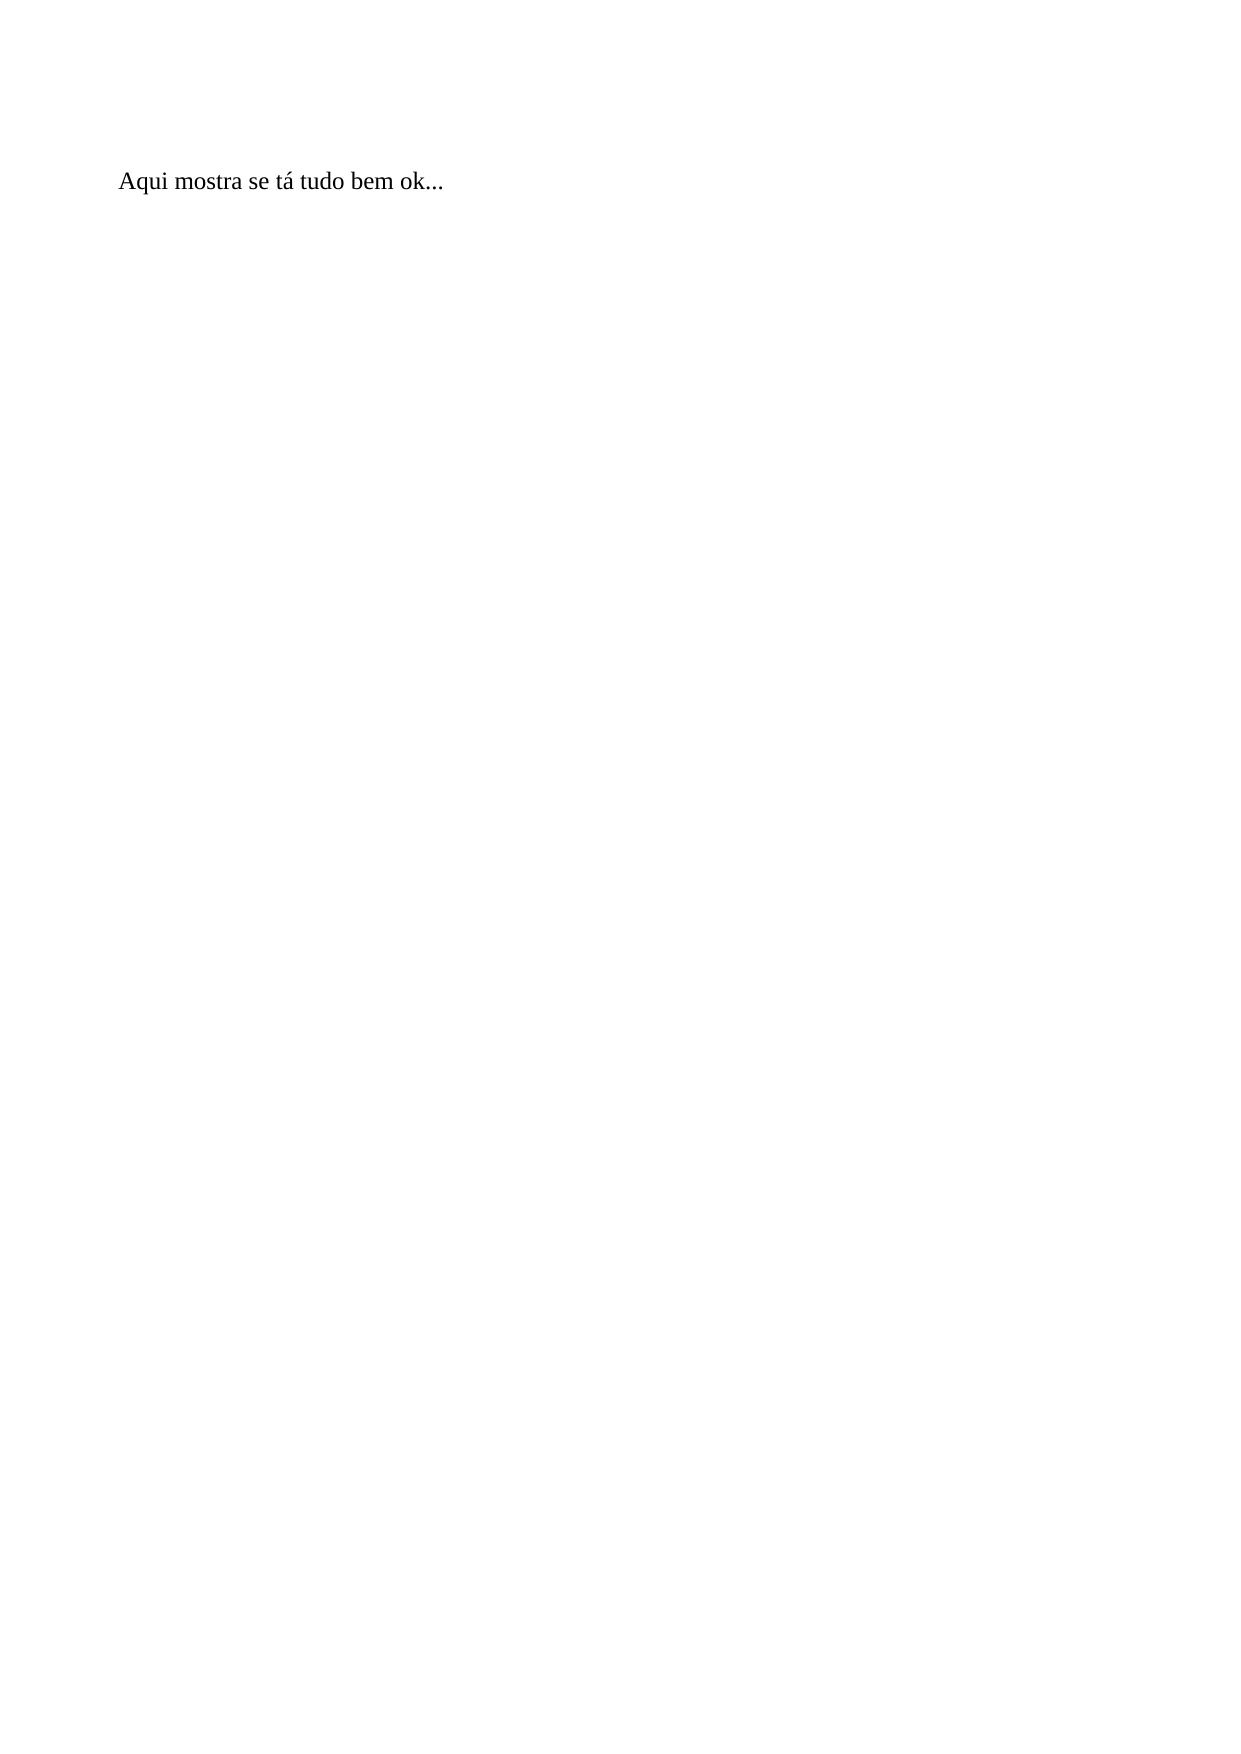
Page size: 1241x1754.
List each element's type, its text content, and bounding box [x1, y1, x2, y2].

text Aqui mostra se tá tudo bem ok... [118, 166, 1122, 194]
